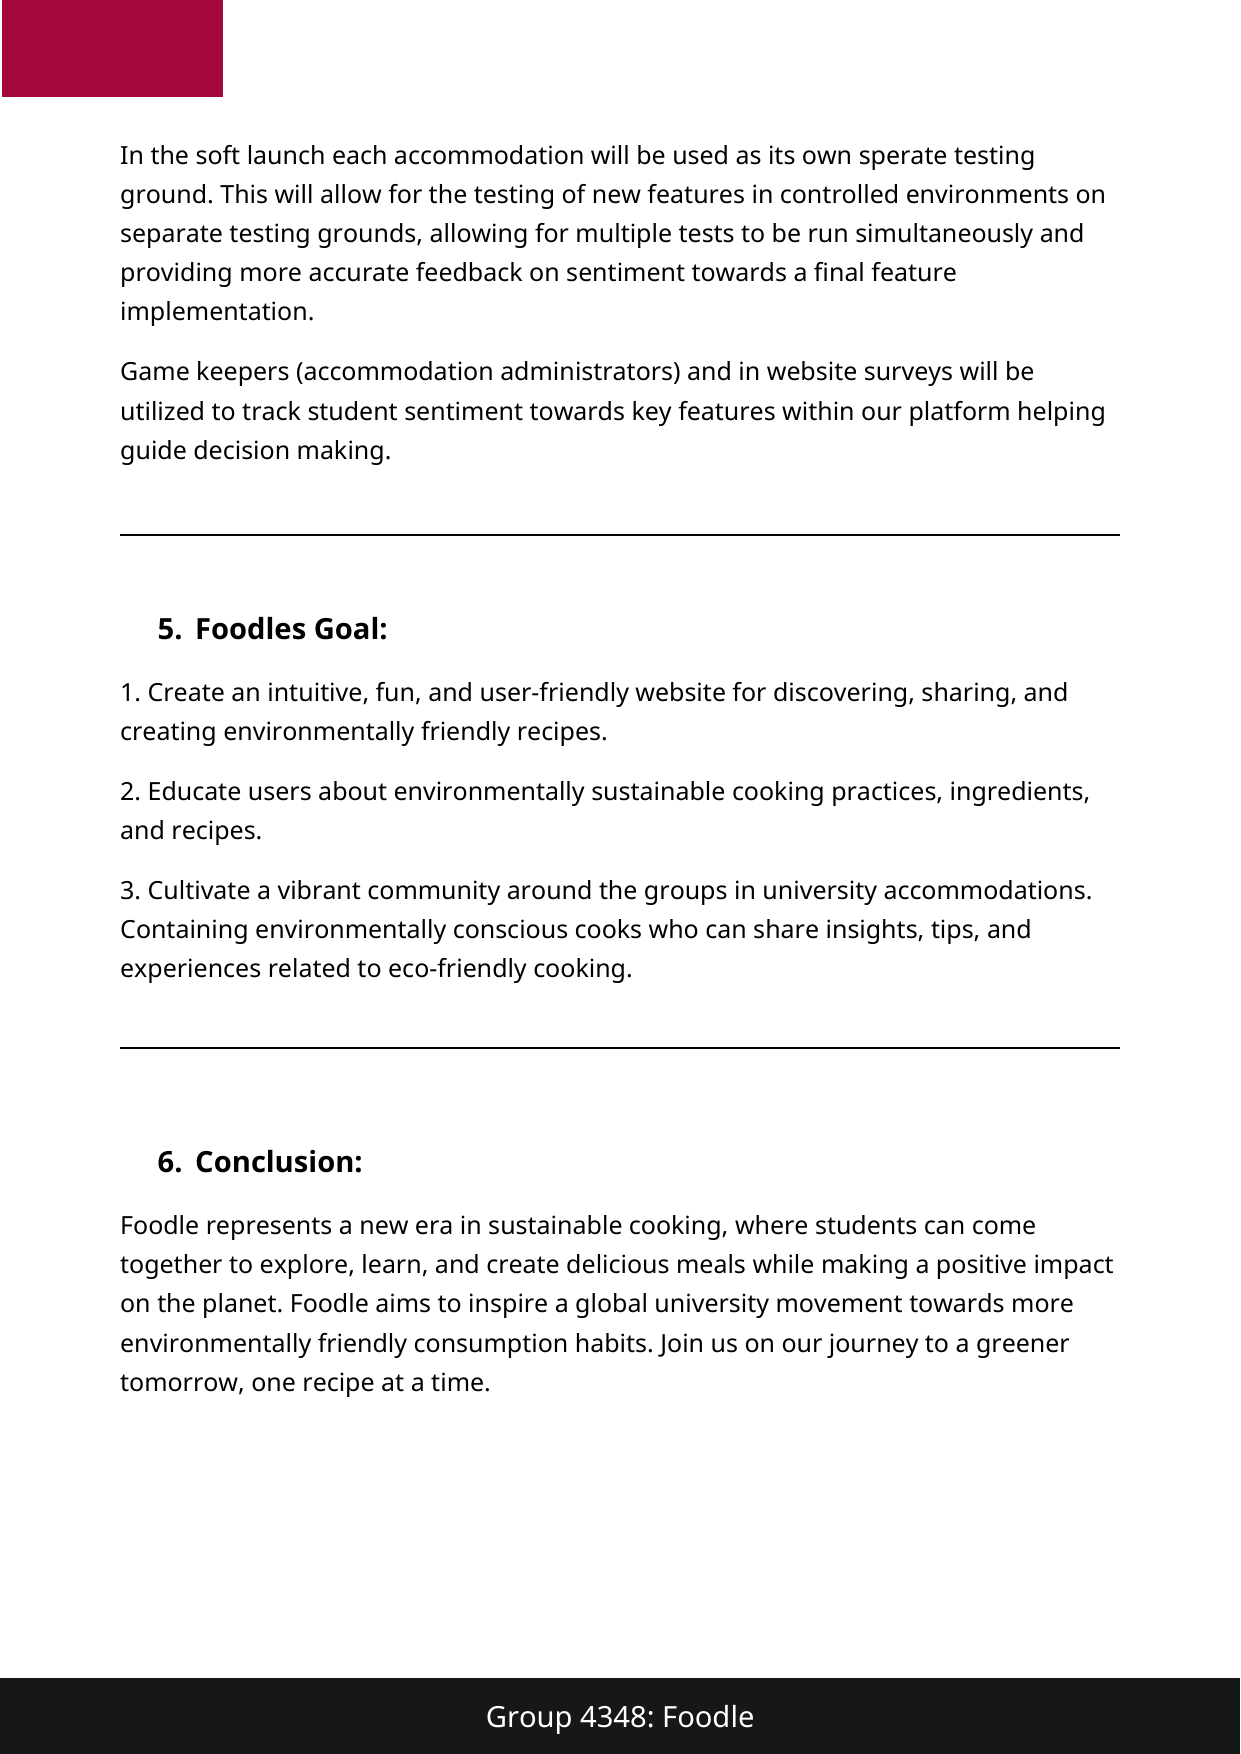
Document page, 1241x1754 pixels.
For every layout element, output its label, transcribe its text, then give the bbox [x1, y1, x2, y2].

text In the soft launch each accommodation will be used as its own sperate testing ground. This will allow for the testing of new features in controlled environments on separate testing grounds, allowing for multiple tests to be run simultaneously and providing more accurate feedback on sentiment towards a final feature implementation. [120, 137, 1120, 328]
text 1. Create an intuitive, fun, and user-friendly website for discovering, sharing, and creating environmentally friendly recipes. [120, 674, 1120, 748]
text 2. Educate users about environmentally sustainable cooking practices, ingredients, and recipes. [120, 774, 1120, 847]
text Foodle represents a new era in sustainable cooking, where students can come together to explore, learn, and create delicious meals while making a positive impact on the planet. Foodle aims to inspire a global university movement towards more environmentally friendly consumption habits. Join us on our journey to a greener tomorrow, one recipe at a time. [120, 1208, 1120, 1398]
list Conclusion: [157, 1141, 1120, 1181]
text 3. Cultivate a vibrant community around the groups in university accommodations. Containing environmentally conscious cooks who can share insights, tips, and experiences related to eco-friendly cooking. [120, 873, 1120, 985]
list Foodles Goal: [157, 608, 1120, 648]
text Game keepers (accommodation administrators) and in website surveys will be utilized to track student sentiment towards key features within our platform helping guide decision making. [120, 354, 1120, 466]
